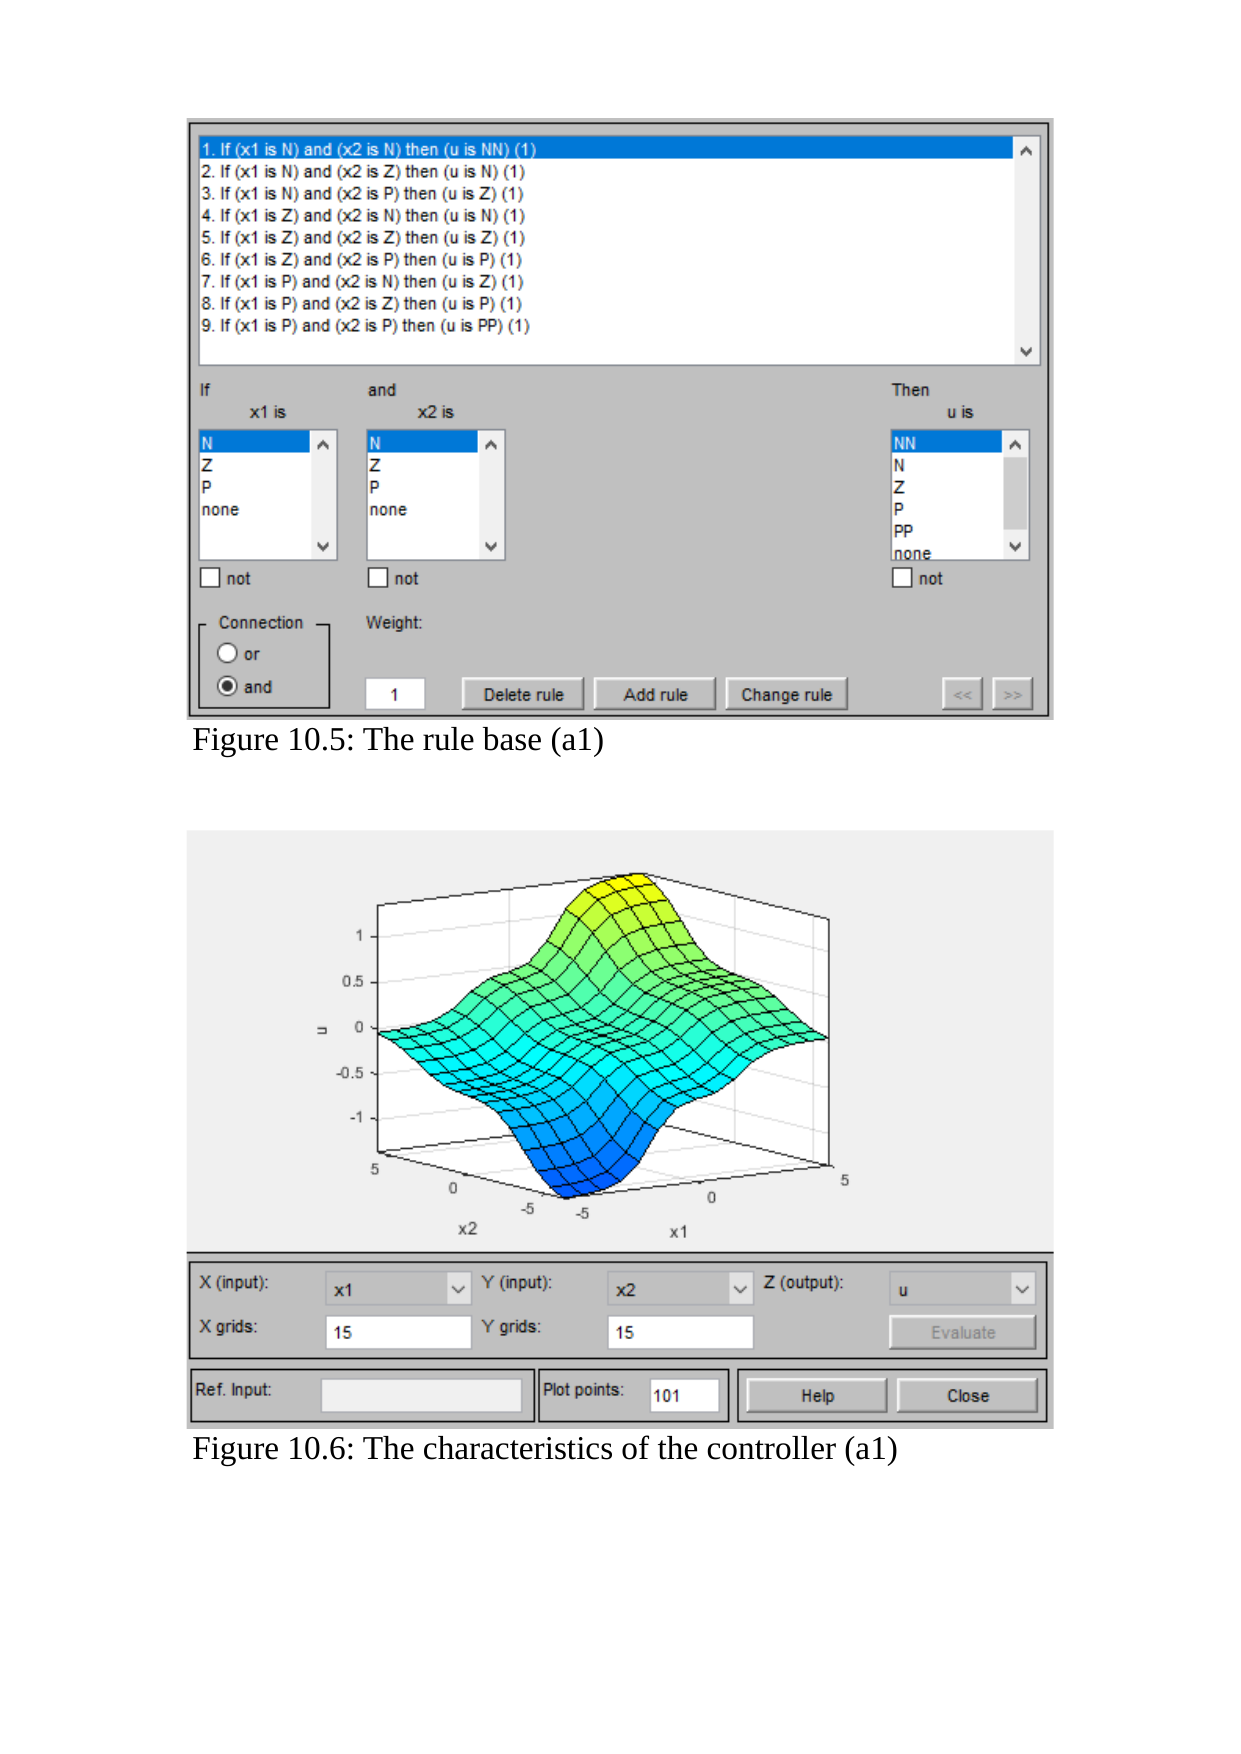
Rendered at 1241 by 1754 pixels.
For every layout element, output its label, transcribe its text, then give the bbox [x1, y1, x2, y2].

picture [186, 118, 1054, 720]
text Figure 10.5: The rule base (a1) [118, 118, 1122, 758]
picture [186, 830, 1054, 1429]
text Figure 10.6: The characteristics of the controller (a1) [118, 830, 1122, 1467]
